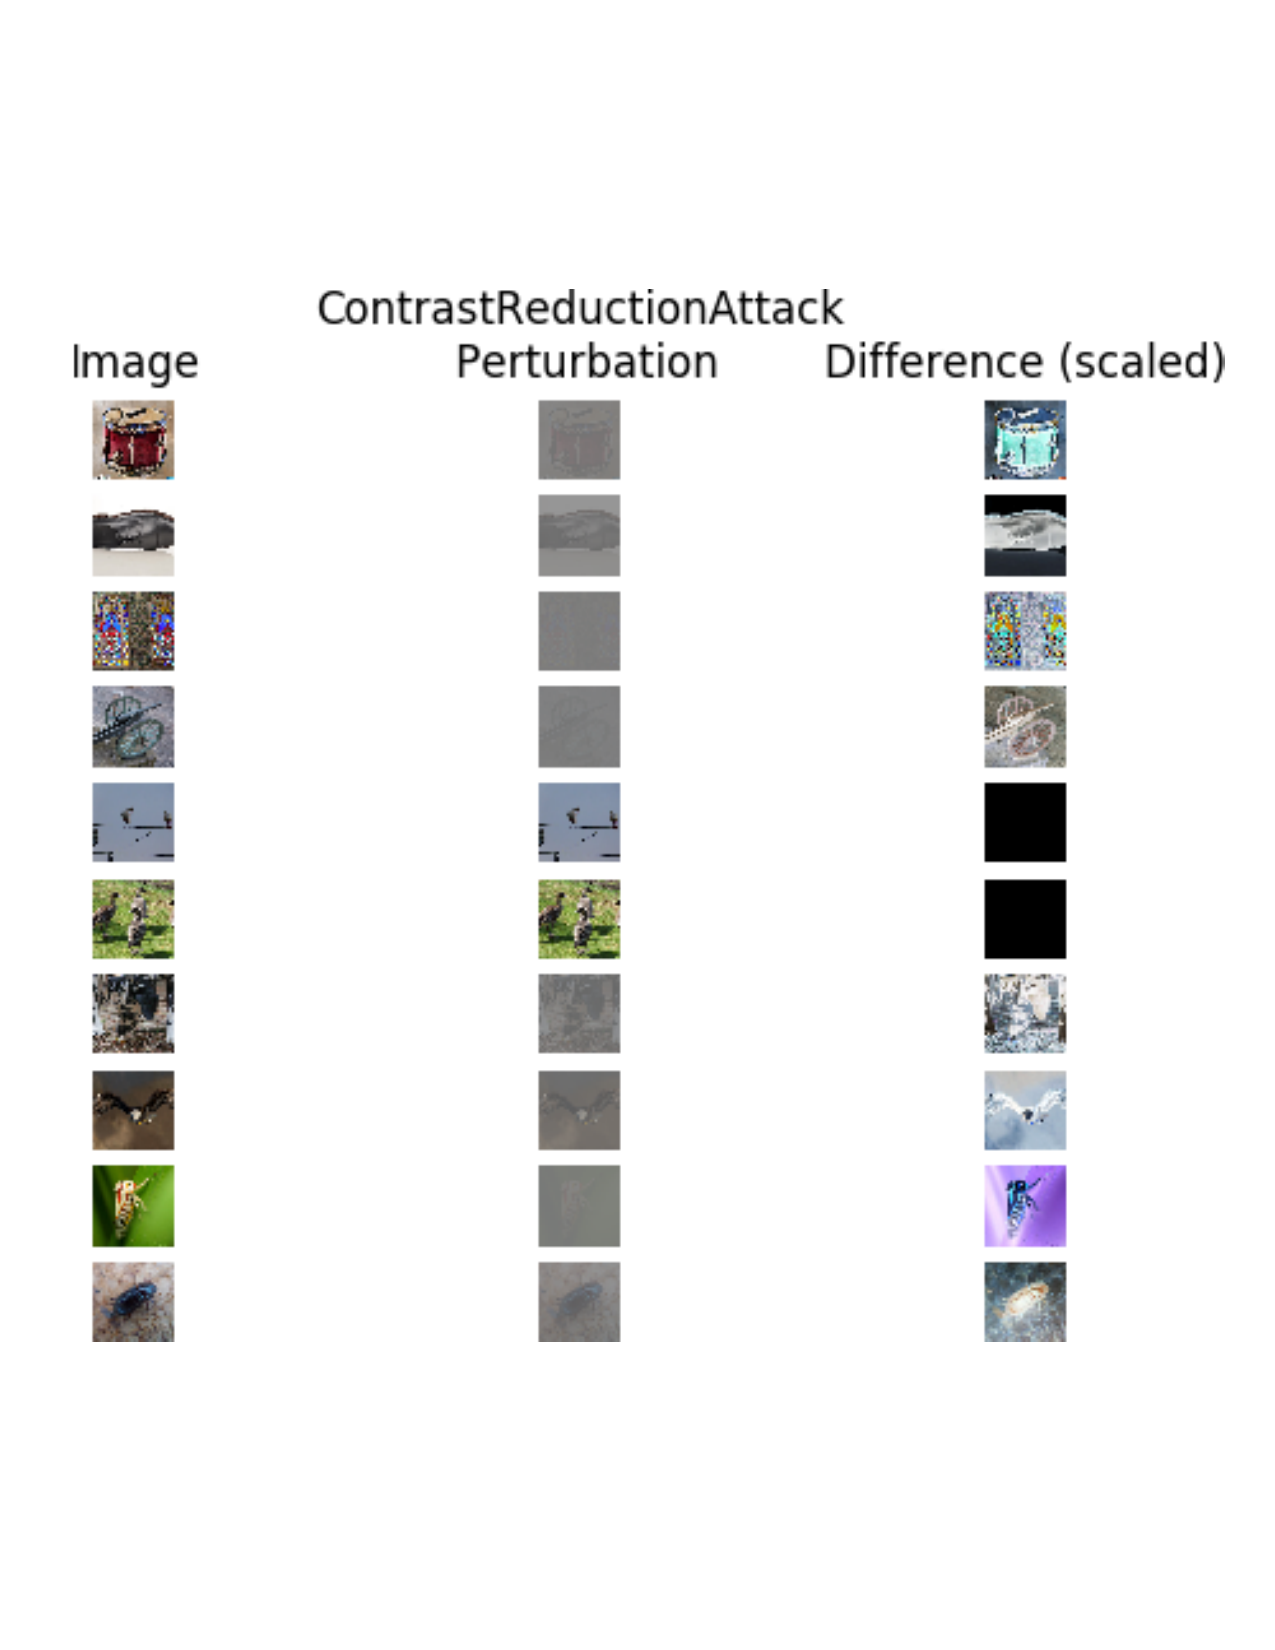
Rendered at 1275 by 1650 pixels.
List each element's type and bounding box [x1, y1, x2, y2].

picture [73, 289, 1225, 1342]
